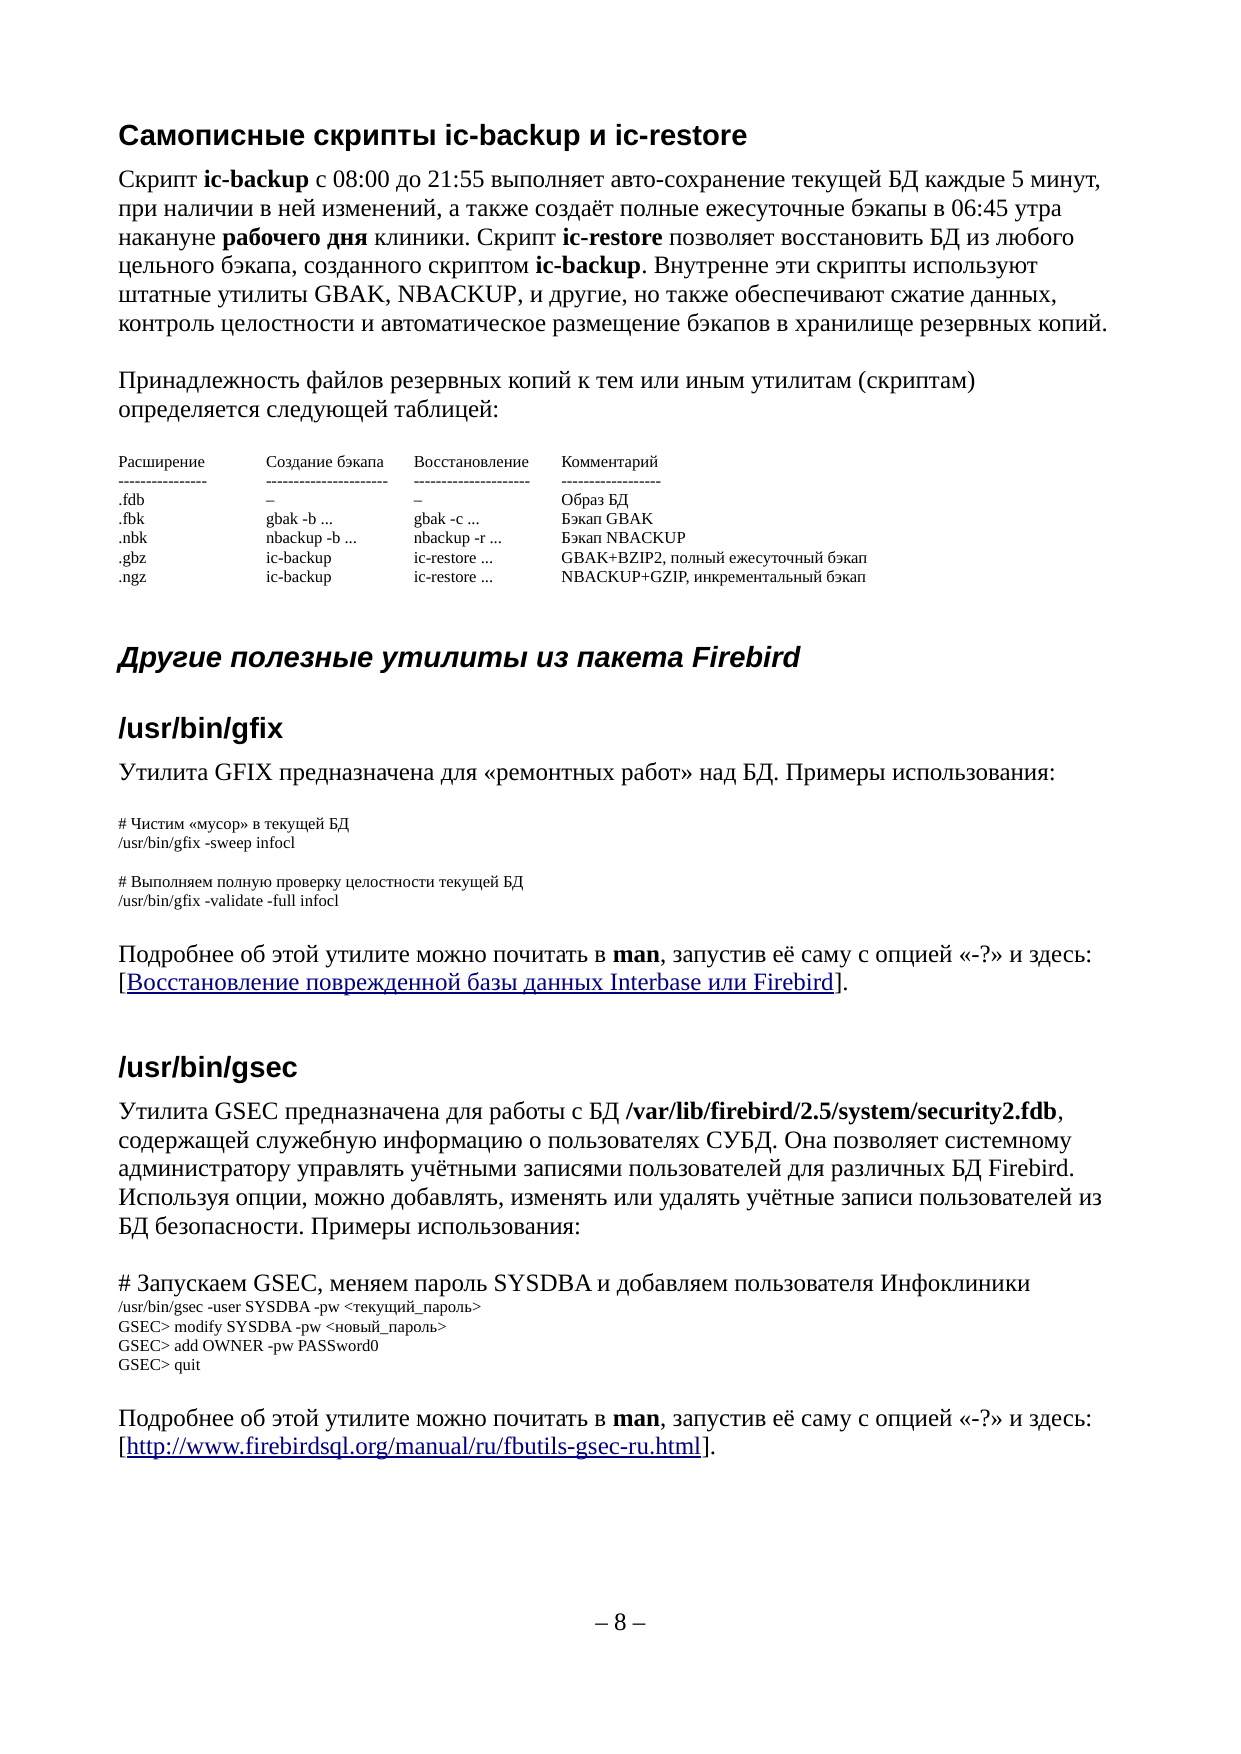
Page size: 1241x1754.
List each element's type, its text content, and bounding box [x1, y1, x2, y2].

subtitle Другие полезные утилиты из пакета Firebird [118, 639, 1122, 673]
text Утилита GFIX предназначена для «ремонтных работ» над БД. Примеры использования: [118, 757, 1122, 785]
text # Чистим «мусор» в текущей БД [118, 814, 1122, 833]
text .fdb – – Образ БД [118, 490, 1122, 509]
subtitle /usr/bin/gsec [118, 1050, 1122, 1083]
text .ngz ic-backup ic-restore ... NBACKUP+GZIP, инкрементальный бэкап [118, 567, 1122, 586]
text # Выполняем полную проверку целостности текущей БД [118, 872, 1122, 891]
text .nbk nbackup -b ... nbackup -r ... Бэкап NBACKUP [118, 528, 1122, 547]
text /usr/bin/gfix -sweep infocl [118, 833, 1122, 852]
text Расширение Создание бэкапа Восстановление Комментарий [118, 452, 1122, 471]
text Утилита GSEC предназначена для работы с БД /var/lib/firebird/2.5/system/security2.fdb, содержащей служебную информацию о пользователях СУБД. Она позволяет системному администратору управлять учётными записями пользователей для различных БД Firebird. Используя опции, можно добавлять, изменять или удалять учётные записи пользователей из БД безопасности. Примеры использования: [118, 1096, 1122, 1240]
subtitle /usr/bin/gfix [118, 711, 1122, 744]
text .gbz ic-backup ic-restore ... GBAK+BZIP2, полный ежесуточный бэкап [118, 547, 1122, 567]
text GSEC> modify SYSDBA -pw <новый_пароль> [118, 1316, 1122, 1336]
text # Запускаем GSEC, меняем пароль SYSDBA и добавляем пользователя Инфоклиники [118, 1268, 1122, 1297]
text GSEC> quit [118, 1355, 1122, 1374]
text Принадлежность файлов резервных копий к тем или иным утилитам (скриптам) определяется следующей таблицей: [118, 365, 1122, 423]
text GSEC> add OWNER -pw PASSword0 [118, 1336, 1122, 1355]
text .fbk gbak -b ... gbak -c ... Бэкап GBAK [118, 509, 1122, 528]
text Подробнее об этой утилите можно почитать в man, запустив её саму с опцией «-?» и здесь: [http://www.firebirdsql.org/manual/ru/fbutils-gsec-ru.html]. [118, 1403, 1122, 1460]
subtitle Самописные скрипты ic-backup и ic-restore [118, 118, 1122, 152]
text /usr/bin/gsec -user SYSDBA -pw <текущий_пароль> [118, 1297, 1122, 1316]
text /usr/bin/gfix -validate -full infocl [118, 891, 1122, 910]
text Подробнее об этой утилите можно почитать в man, запустив её саму с опцией «-?» и здесь: [Восстановление поврежденной базы данных Interbase или Firebird]. [118, 939, 1122, 996]
text Скрипт ic-backup с 08:00 до 21:55 выполняет авто-сохранение текущей БД каждые 5 минут, при наличии в ней изменений, а также создаёт полные ежесуточные бэкапы в 06:45 утра накануне рабочего дня клиники. Скрипт ic-restore позволяет восстановить БД из любого цельного бэкапа, созданного скриптом ic-backup. Внутренне эти скрипты используют штатные утилиты GBAK, NBACKUP, и другие, но также обеспечивают сжатие данных, контроль целостности и автоматическое размещение бэкапов в хранилище резервных копий. [118, 164, 1122, 337]
text ---------------- ---------------------- --------------------- ------------------ [118, 471, 1122, 490]
